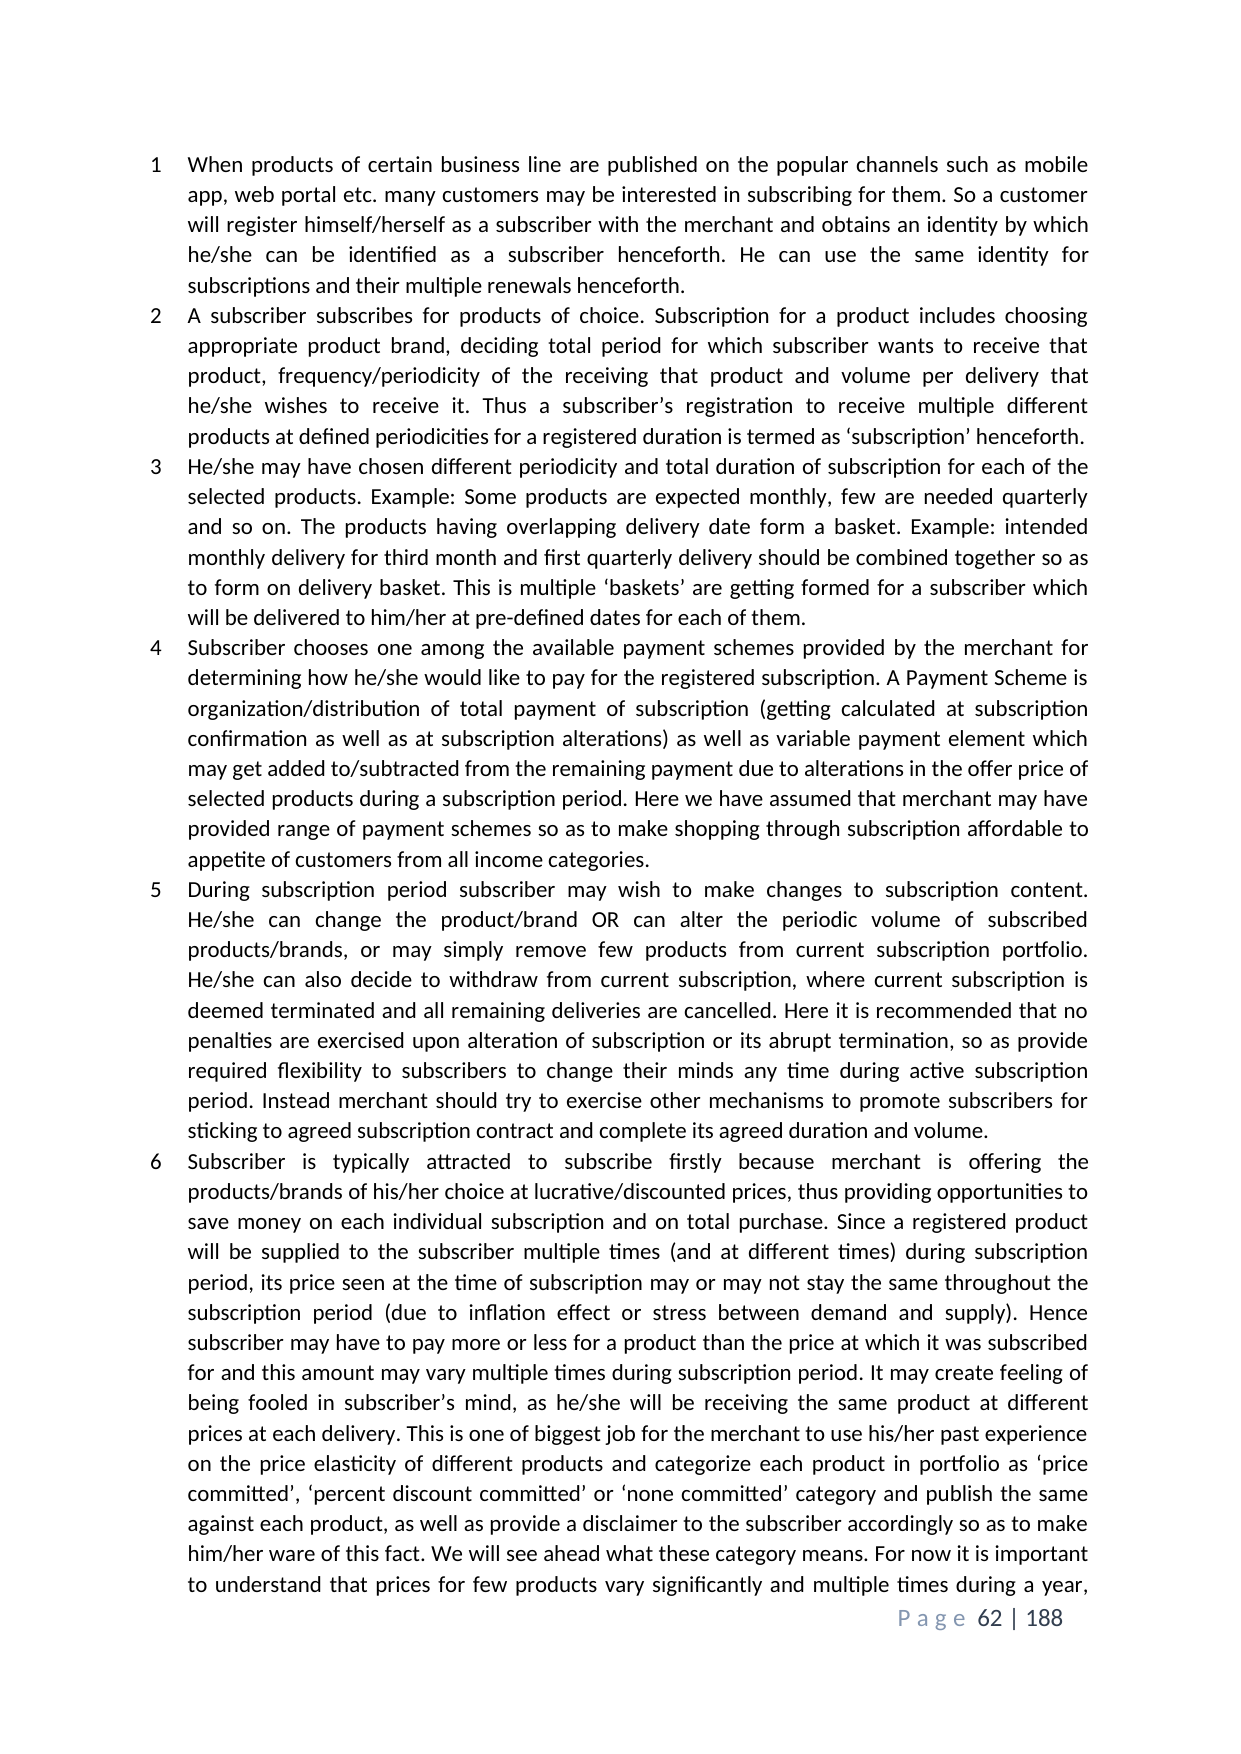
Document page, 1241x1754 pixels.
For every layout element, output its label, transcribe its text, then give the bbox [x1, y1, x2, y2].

list Subscriber is typically attracted to subscribe firstly because merchant is offering the products/brands of his/her choice at lucrative/discounted prices, thus providing opportunities to save money on each individual subscription and on total purchase. Since a registered product will be supplied to the subscriber multiple times (and at different times) during subscription period, its price seen at the time of subscription may or may not stay the same throughout the subscription period (due to inflation effect or stress between demand and supply). Hence subscriber may have to pay more or less for a product than the price at which it was subscribed for and this amount may vary multiple times during subscription period. It may create feeling of being fooled in subscriber’s mind, as he/she will be receiving the same product at different prices at each delivery. This is one of biggest job for the merchant to use his/her past experience on the price elasticity of different products and categorize each product in portfolio as ‘price committed’, ‘percent discount committed’ or ‘none committed’ category and publish the same against each product, as well as provide a disclaimer to the subscriber accordingly so as to make him/her ware of this fact. We will see ahead what these category means. For now it is important to understand that prices for few products vary significantly and multiple times during a year, [150, 1147, 1090, 1598]
list When products of certain business line are published on the popular channels such as mobile app, web portal etc. many customers may be interested in subscribing for them. So a customer will register himself/herself as a subscriber with the merchant and obtains an identity by which he/she can be identified as a subscriber henceforth. He can use the same identity for subscriptions and their multiple renewals henceforth. [150, 150, 1090, 299]
list Subscriber chooses one among the available payment schemes provided by the merchant for determining how he/she would like to pay for the registered subscription. A Payment Scheme is organization/distribution of total payment of subscription (getting calculated at subscription confirmation as well as at subscription alterations) as well as variable payment element which may get added to/subtracted from the remaining payment due to alterations in the offer price of selected products during a subscription period. Here we have assumed that merchant may have provided range of payment schemes so as to make shopping through subscription affordable to appetite of customers from all income categories. [150, 633, 1090, 873]
list A subscriber subscribes for products of choice. Subscription for a product includes choosing appropriate product brand, deciding total period for which subscriber wants to receive that product, frequency/periodicity of the receiving that product and volume per delivery that he/she wishes to receive it. Thus a subscriber’s registration to receive multiple different products at defined periodicities for a registered duration is termed as ‘subscription’ henceforth. [150, 301, 1090, 450]
list He/she may have chosen different periodicity and total duration of subscription for each of the selected products. Example: Some products are expected monthly, few are needed quarterly and so on. The products having overlapping delivery date form a basket. Example: intended monthly delivery for third month and first quarterly delivery should be combined together so as to form on delivery basket. This is multiple ‘baskets’ are getting formed for a subscriber which will be delivered to him/her at pre-defined dates for each of them. [150, 452, 1090, 631]
list During subscription period subscriber may wish to make changes to subscription content. He/she can change the product/brand OR can alter the periodic volume of subscribed products/brands, or may simply remove few products from current subscription portfolio. He/she can also decide to withdraw from current subscription, where current subscription is deemed terminated and all remaining deliveries are cancelled. Here it is recommended that no penalties are exercised upon alteration of subscription or its abrupt termination, so as provide required flexibility to subscribers to change their minds any time during active subscription period. Instead merchant should try to exercise other mechanisms to promote subscribers for sticking to agreed subscription contract and complete its agreed duration and volume. [150, 875, 1090, 1145]
